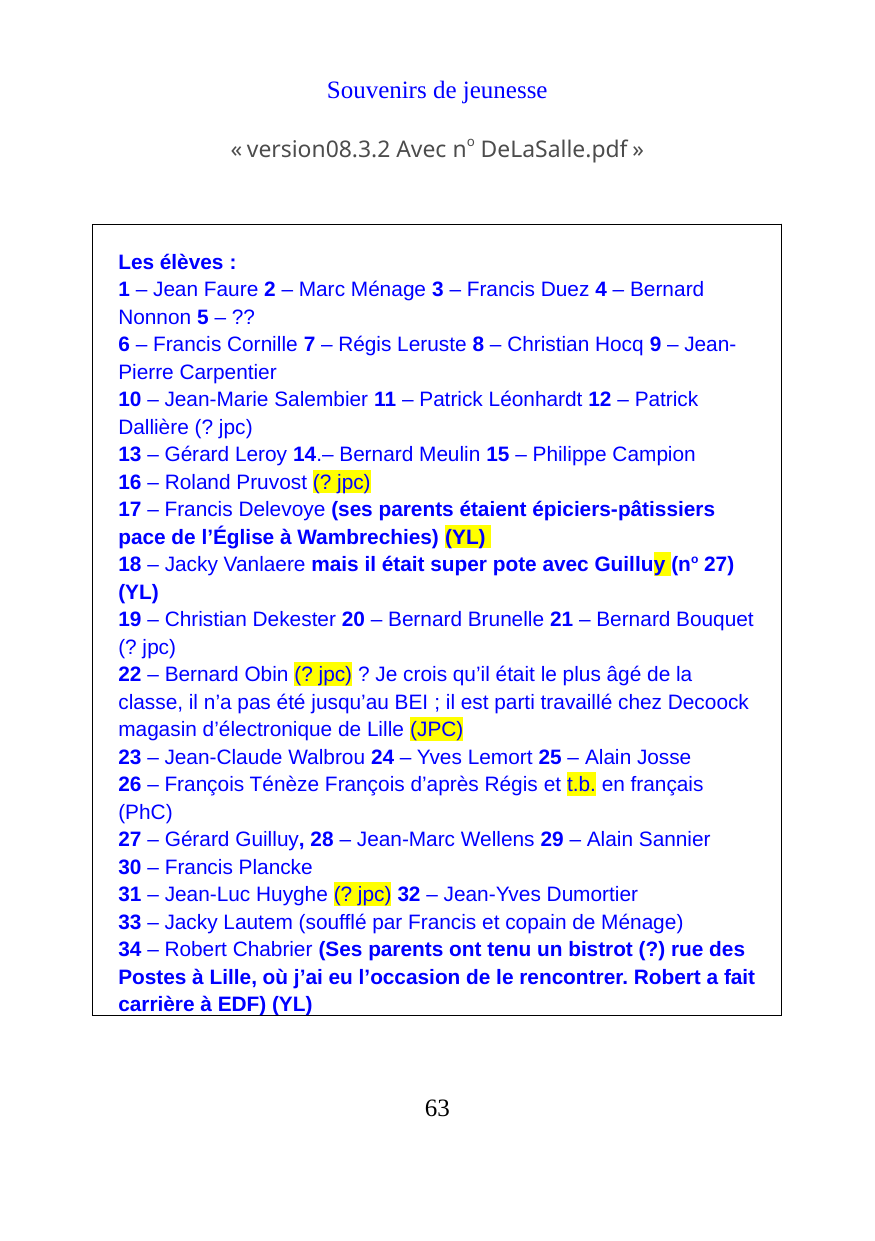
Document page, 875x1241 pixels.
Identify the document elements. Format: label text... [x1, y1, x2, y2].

text 13 – Gérard Leroy 14.– Bernard Meulin 15 – Philippe Campion [93, 416, 781, 443]
text 6 – Francis Cornille 7 – Régis Leruste 8 – Christian Hocq 9 – Jean-Pierre Carpentier [93, 306, 781, 361]
text 34 – Robert Chabrier (Ses parents ont tenu un bistrot (?) rue des Postes à Lille, où j’ai eu l’occasion de le rencontrer. Robert a fait carrière à EDF) (YL) [93, 911, 781, 1015]
text « version08.3.2 Avec no DeLaSalle.pdf » [118, 132, 756, 164]
text 23 – Jean-Claude Walbrou 24 – Yves Lemort 25 – Alain Josse [93, 718, 781, 746]
text 1 – Jean Faure 2 – Marc Ménage 3 – Francis Duez 4 – Bernard Nonnon 5 – ?? [93, 251, 781, 306]
text 10 – Jean-Marie Salembier 11 – Patrick Léonhardt 12 – Patrick Dallière (? jpc) [93, 361, 781, 416]
text 33 – Jacky Lautem (soufflé par Francis et copain de Ménage) [93, 883, 781, 911]
text 19 – Christian Dekester 20 – Bernard Brunelle 21 – Bernard Bouquet (? jpc) [93, 581, 781, 636]
text 18 – Jacky Vanlaere mais il était super pote avec Guilluy (no 27) (YL) [93, 526, 781, 581]
text 31 – Jean-Luc Huyghe (? jpc) 32 – Jean-Yves Dumortier [93, 856, 781, 883]
text 26 – François Ténèze François d’après Régis et t.b. en français (PhC) [93, 746, 781, 801]
text 22 – Bernard Obin (? jpc) ? Je crois qu’il était le plus âgé de la classe, il n’a pas été jusqu’au BEI ; il est parti travaillé chez Decoock magasin d’électronique de Lille (JPC) [93, 636, 781, 718]
text 27 – Gérard Guilluy, 28 – Jean-Marc Wellens 29 – Alain Sannier 30 – Francis Plancke [93, 801, 781, 856]
text 17 – Francis Delevoye (ses parents étaient épiciers-pâtissiers pace de l’Église à Wambrechies) (YL) [93, 471, 781, 526]
text 16 – Roland Pruvost (? jpc) [93, 443, 781, 471]
text Les élèves : [93, 225, 781, 251]
